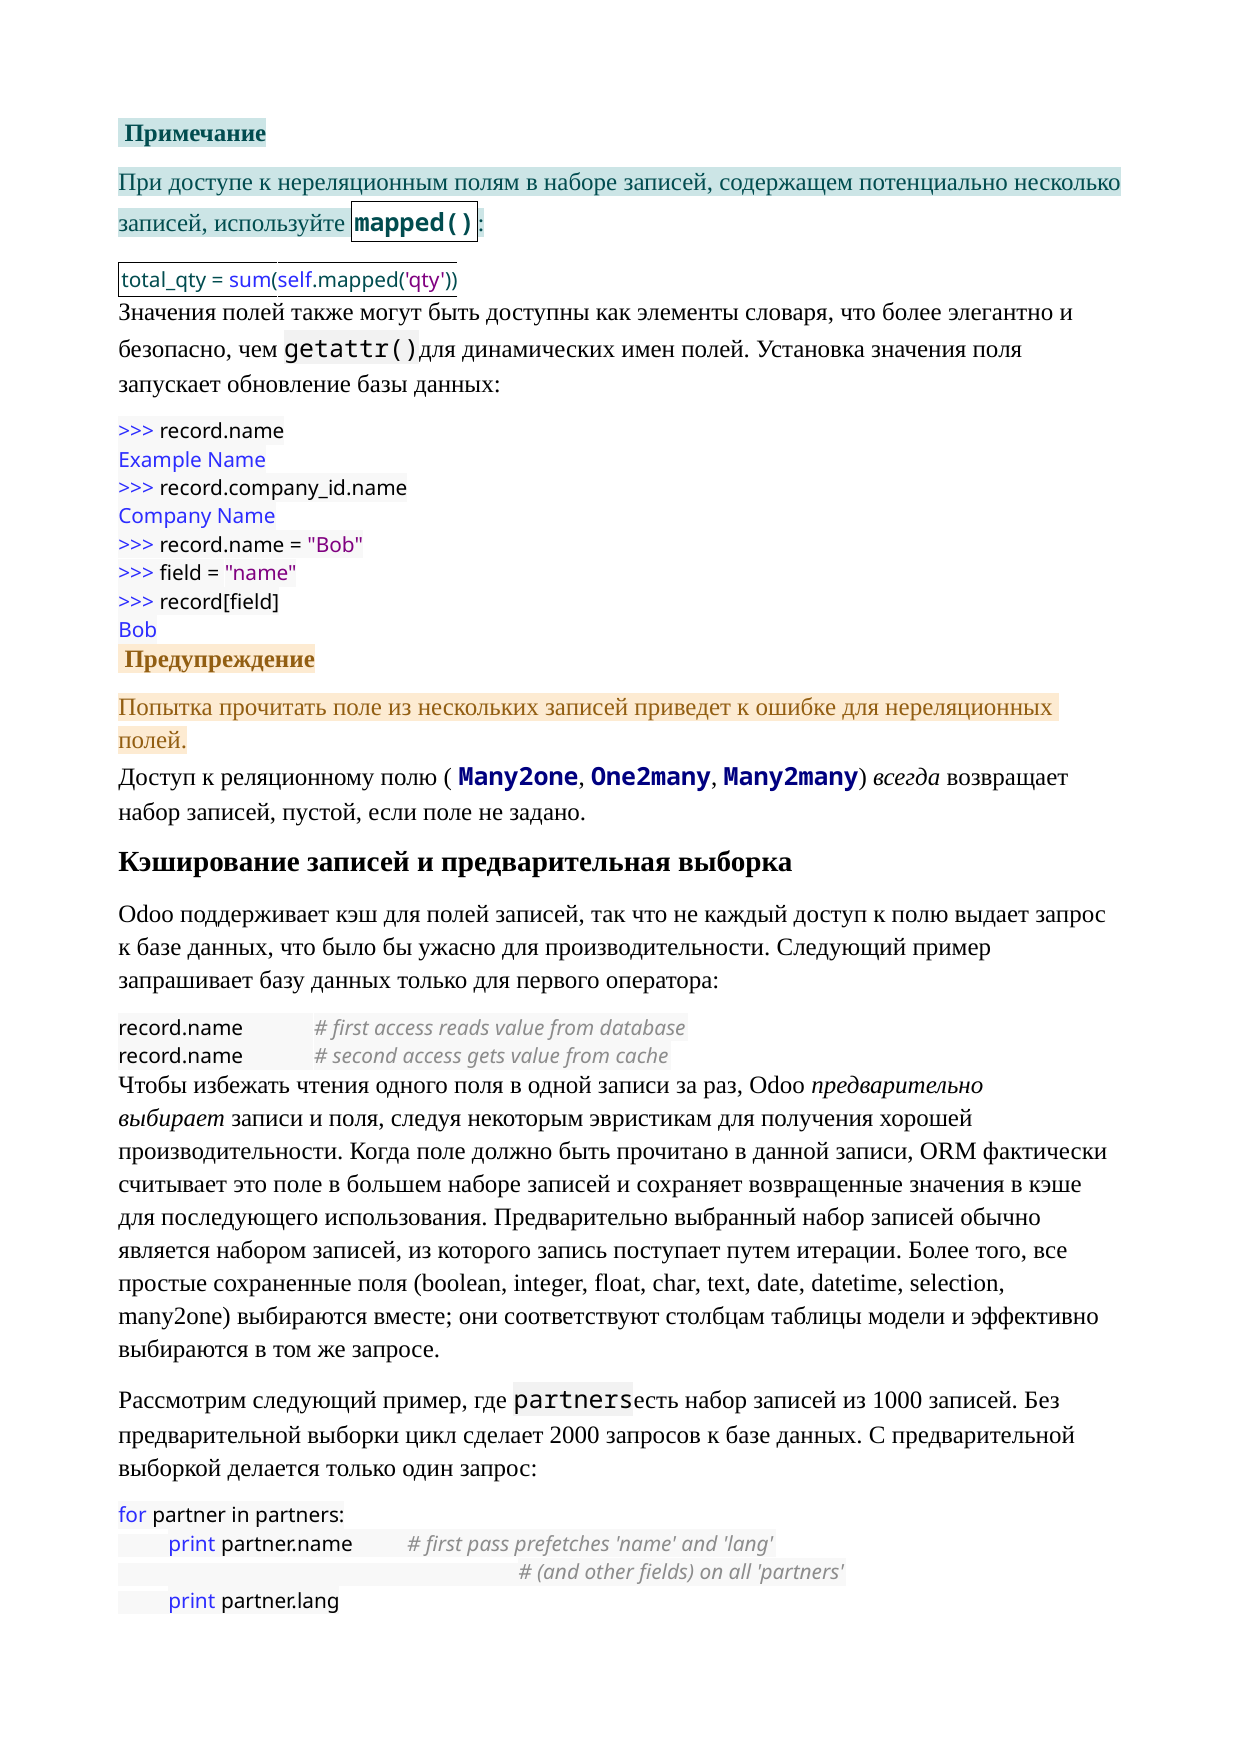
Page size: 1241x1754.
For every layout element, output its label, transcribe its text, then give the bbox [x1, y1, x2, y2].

text >>> record.name = "Bob" [118, 530, 1122, 558]
text Рассмотрим следующий пример, где partnersесть набор записей из 1000 записей. Без предварительной выборки цикл сделает 2000 запросов к базе данных. С предварительной выборкой делается только один запрос: [118, 1382, 1122, 1482]
text record.name # first access reads value from database [118, 1013, 1122, 1041]
text >>> record[field] [118, 587, 1122, 615]
text Example Name [118, 445, 1122, 473]
text record.name # second access gets value from cache [118, 1041, 1122, 1070]
text Доступ к реляционному полю ( Many2one, One2many, Many2many) всегда возвращает набор записей, пустой, если поле не задано. [118, 758, 1122, 826]
text >>> field = "name" [118, 558, 1122, 587]
subtitle Кэширование записей и предварительная выборка [118, 844, 1122, 878]
text При доступе к нереляционным полям в наборе записей, содержащем потенциально несколько записей, используйте mapped(): [118, 167, 1122, 242]
text Bob [118, 615, 1122, 644]
text print partner.name # first pass prefetches 'name' and 'lang' [118, 1529, 1122, 1557]
text # (and other fields) on all 'partners' [118, 1557, 1122, 1586]
text Предупреждение [118, 644, 1122, 673]
text for partner in partners: [118, 1501, 1122, 1529]
text Значения полей также могут быть доступны как элементы словаря, что более элегантно и безопасно, чем getattr()для динамических имен полей. Установка значения поля запускает обновление базы данных: [118, 297, 1122, 397]
text Попытка прочитать поле из нескольких записей приведет к ошибке для нереляционных полей. [118, 692, 1122, 754]
text Примечание [118, 118, 1122, 147]
text >>> record.company_id.name [118, 473, 1122, 502]
text Odoo поддерживает кэш для полей записей, так что не каждый доступ к полю выдает запрос к базе данных, что было бы ужасно для производительности. Следующий пример запрашивает базу данных только для первого оператора: [118, 899, 1122, 994]
text >>> record.name [118, 416, 1122, 445]
text Чтобы избежать чтения одного поля в одной записи за раз, Odoo предварительно выбирает записи и поля, следуя некоторым эвристикам для получения хорошей производительности. Когда поле должно быть прочитано в данной записи, ORM фактически считывает это поле в большем наборе записей и сохраняет возвращенные значения в кэше для последующего использования. Предварительно выбранный набор записей обычно является набором записей, из которого запись поступает путем итерации. Более того, все простые сохраненные поля (boolean, integer, float, char, text, date, datetime, selection, many2one) выбираются вместе; они соответствуют столбцам таблицы модели и эффективно выбираются в том же запросе. [118, 1070, 1122, 1363]
text print partner.lang [118, 1586, 1122, 1614]
text Company Name [118, 502, 1122, 530]
text total_qty = sum(self.mapped('qty')) [119, 262, 1122, 297]
